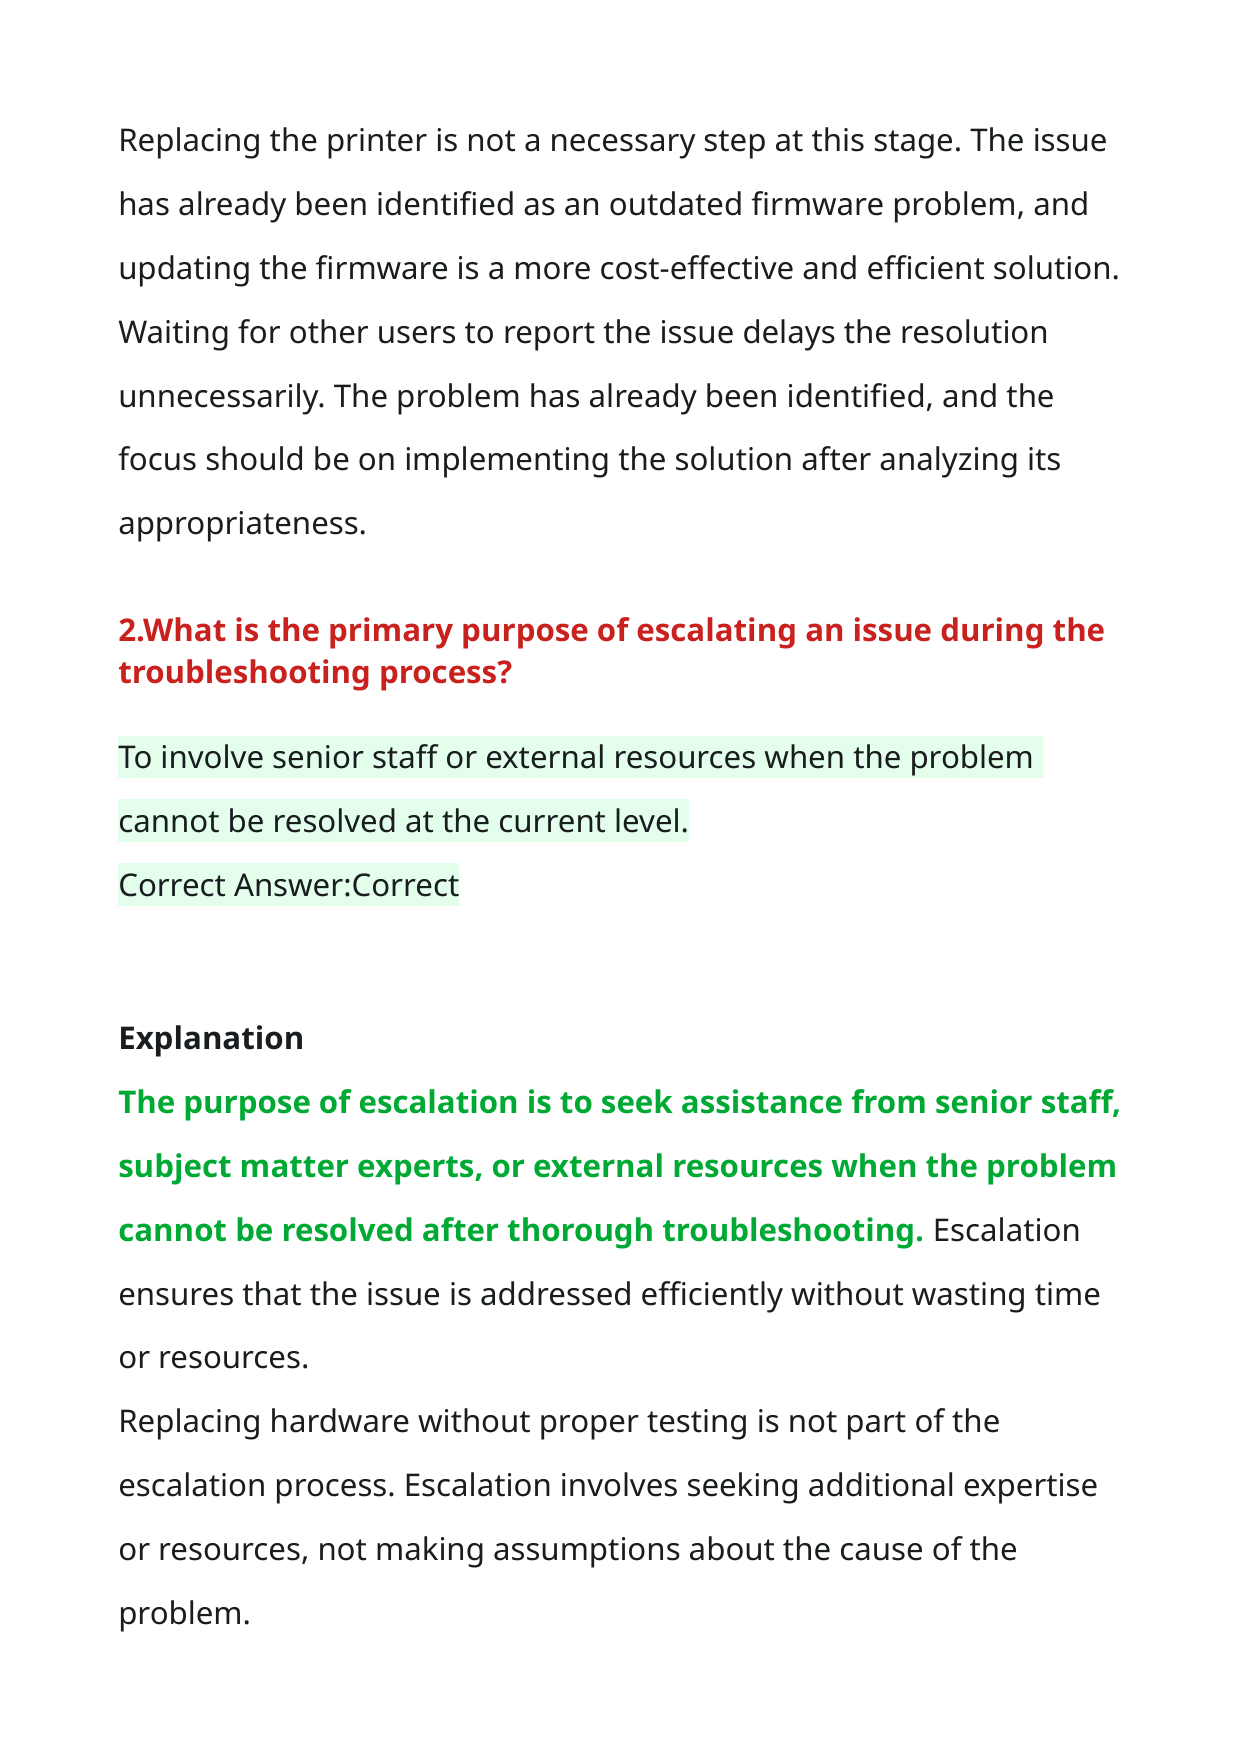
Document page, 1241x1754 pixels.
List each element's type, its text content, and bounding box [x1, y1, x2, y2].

text 2.What is the primary purpose of escalating an issue during the troubleshooting process? [118, 608, 1122, 693]
subtitle Explanation [118, 1016, 1122, 1059]
text Replacing hardware without proper testing is not part of the escalation process. Escalation involves seeking additional expertise or resources, not making assumptions about the cause of the problem. [118, 1399, 1122, 1633]
text To involve senior staff or external resources when the problem cannot be resolved at the current level. [118, 736, 1122, 842]
text Replacing the printer is not a necessary step at this stage. The issue has already been identified as an outdated firmware problem, and updating the firmware is a more cost-effective and efficient solution. [118, 118, 1122, 288]
text Correct Answer:Correct [118, 863, 1122, 906]
text The purpose of escalation is to seek assistance from senior staff, subject matter experts, or external resources when the problem cannot be resolved after thorough troubleshooting. Escalation ensures that the issue is addressed efficiently without wasting time or resources. [118, 1080, 1122, 1378]
text Waiting for other users to report the issue delays the resolution unnecessarily. The problem has already been identified, and the focus should be on implementing the solution after analyzing its appropriateness. [118, 310, 1122, 544]
